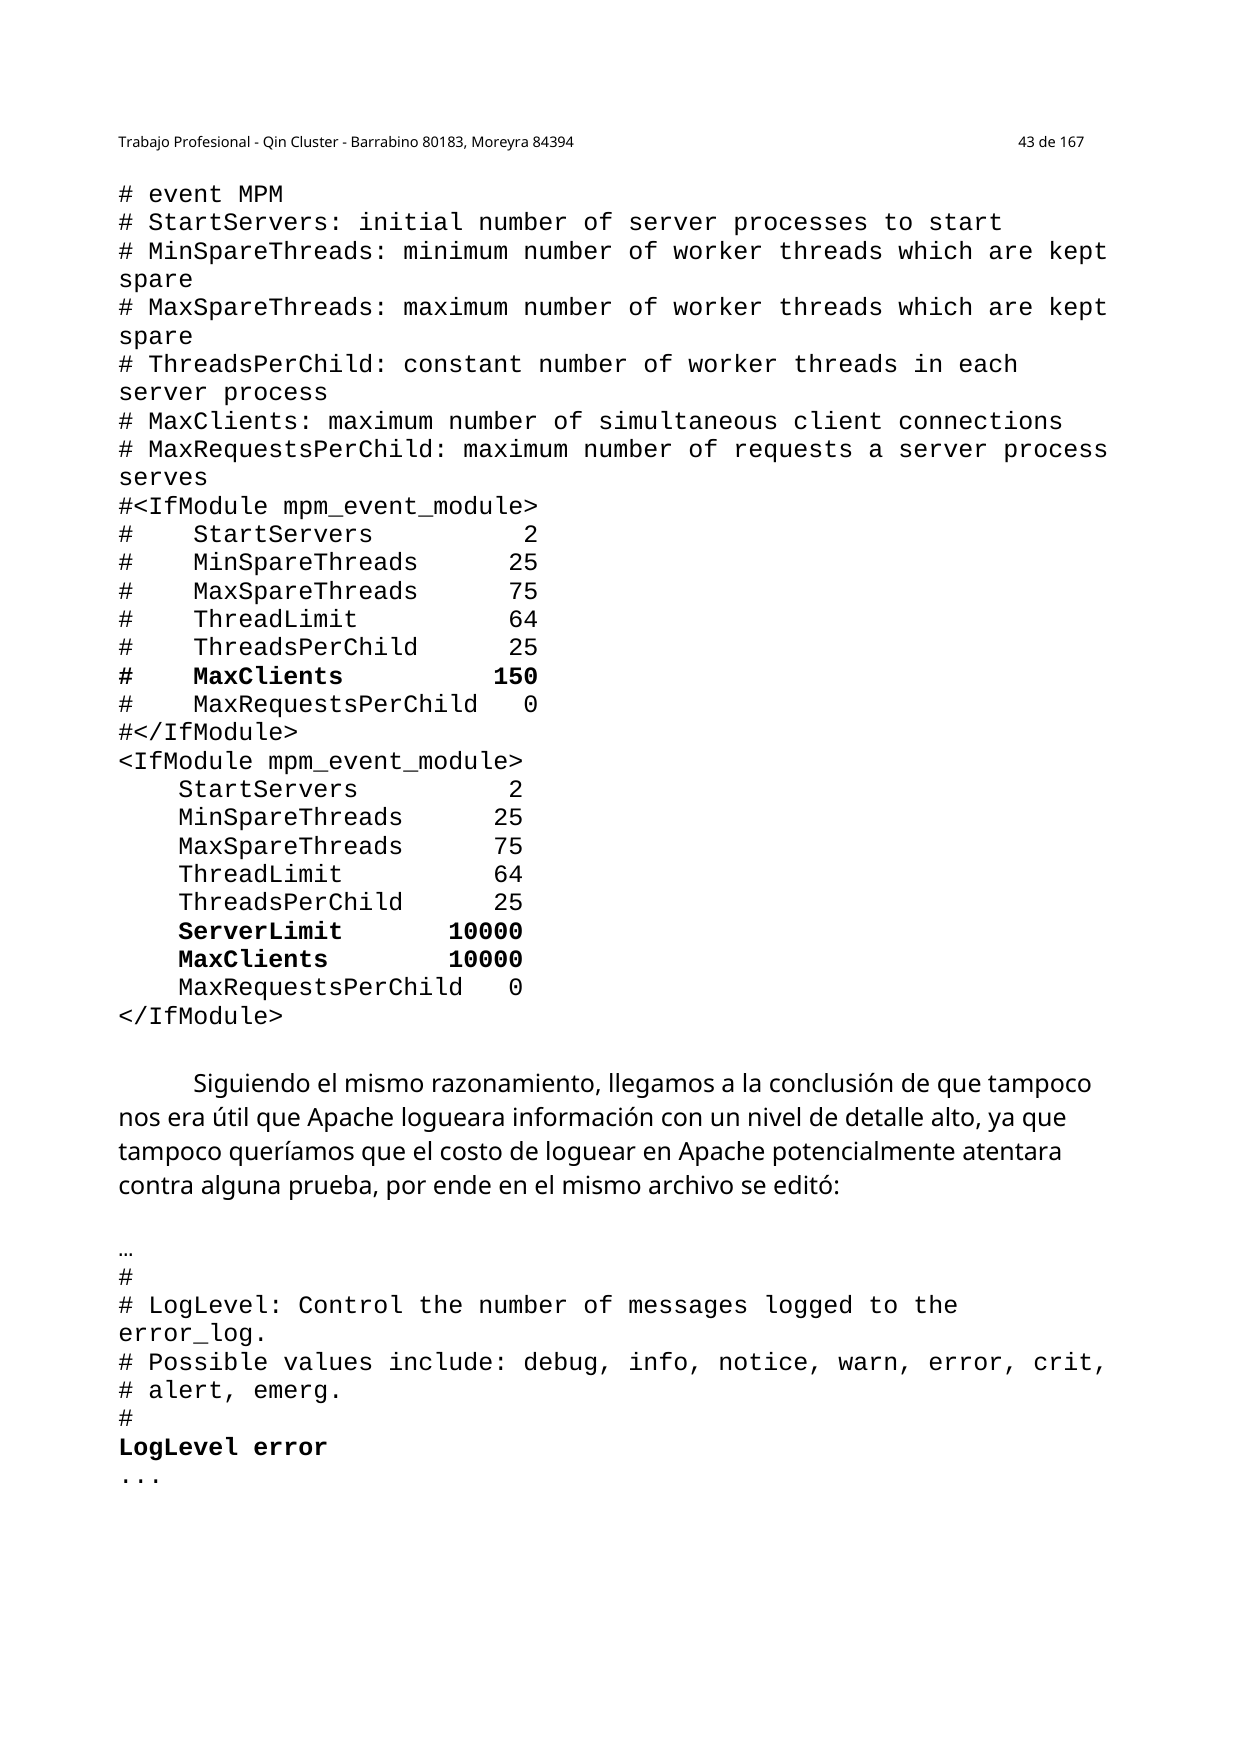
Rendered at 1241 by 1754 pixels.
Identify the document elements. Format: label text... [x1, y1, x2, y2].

text StartServers 2 [118, 777, 1122, 805]
text ServerLimit 10000 [118, 918, 1122, 947]
text # LogLevel: Control the number of messages logged to the error_log. [118, 1293, 1122, 1349]
text # MaxSpareThreads 75 [118, 578, 1122, 607]
text MinSpareThreads 25 [118, 805, 1122, 833]
text # MinSpareThreads 25 [118, 550, 1122, 578]
text ... [118, 1463, 1122, 1491]
text # MaxSpareThreads: maximum number of worker threads which are kept spare [118, 295, 1122, 352]
text # ThreadsPerChild 25 [118, 635, 1122, 663]
text ThreadsPerChild 25 [118, 890, 1122, 918]
text #</IfModule> [118, 720, 1122, 748]
text # MaxClients: maximum number of simultaneous client connections [118, 408, 1122, 437]
text # event MPM [118, 182, 1122, 210]
text # MaxRequestsPerChild: maximum number of requests a server process serves [118, 437, 1122, 493]
text <IfModule mpm_event_module> [118, 748, 1122, 777]
text # ThreadLimit 64 [118, 607, 1122, 635]
text # StartServers 2 [118, 522, 1122, 550]
text Siguiendo el mismo razonamiento, llegamos a la conclusión de que tampoco nos era útil que Apache logueara información con un nivel de detalle alto, ya que tampoco queríamos que el costo de loguear en Apache potencialmente atentara contra alguna prueba, por ende en el mismo archivo se editó: [118, 1066, 1122, 1202]
text … [118, 1236, 1122, 1264]
text # Possible values include: debug, info, notice, warn, error, crit, [118, 1349, 1122, 1378]
text #<IfModule mpm_event_module> [118, 493, 1122, 522]
text # alert, emerg. [118, 1378, 1122, 1406]
text # StartServers: initial number of server processes to start [118, 210, 1122, 238]
text # [118, 1406, 1122, 1434]
text # MaxRequestsPerChild 0 [118, 692, 1122, 720]
text # [118, 1264, 1122, 1293]
text # MinSpareThreads: minimum number of worker threads which are kept spare [118, 238, 1122, 295]
text LogLevel error [118, 1434, 1122, 1463]
text # MaxClients 150 [118, 663, 1122, 692]
text MaxSpareThreads 75 [118, 833, 1122, 862]
text ThreadLimit 64 [118, 862, 1122, 890]
text MaxClients 10000 [118, 947, 1122, 975]
text </IfModule> [118, 1003, 1122, 1032]
text MaxRequestsPerChild 0 [118, 975, 1122, 1003]
text # ThreadsPerChild: constant number of worker threads in each server process [118, 352, 1122, 408]
